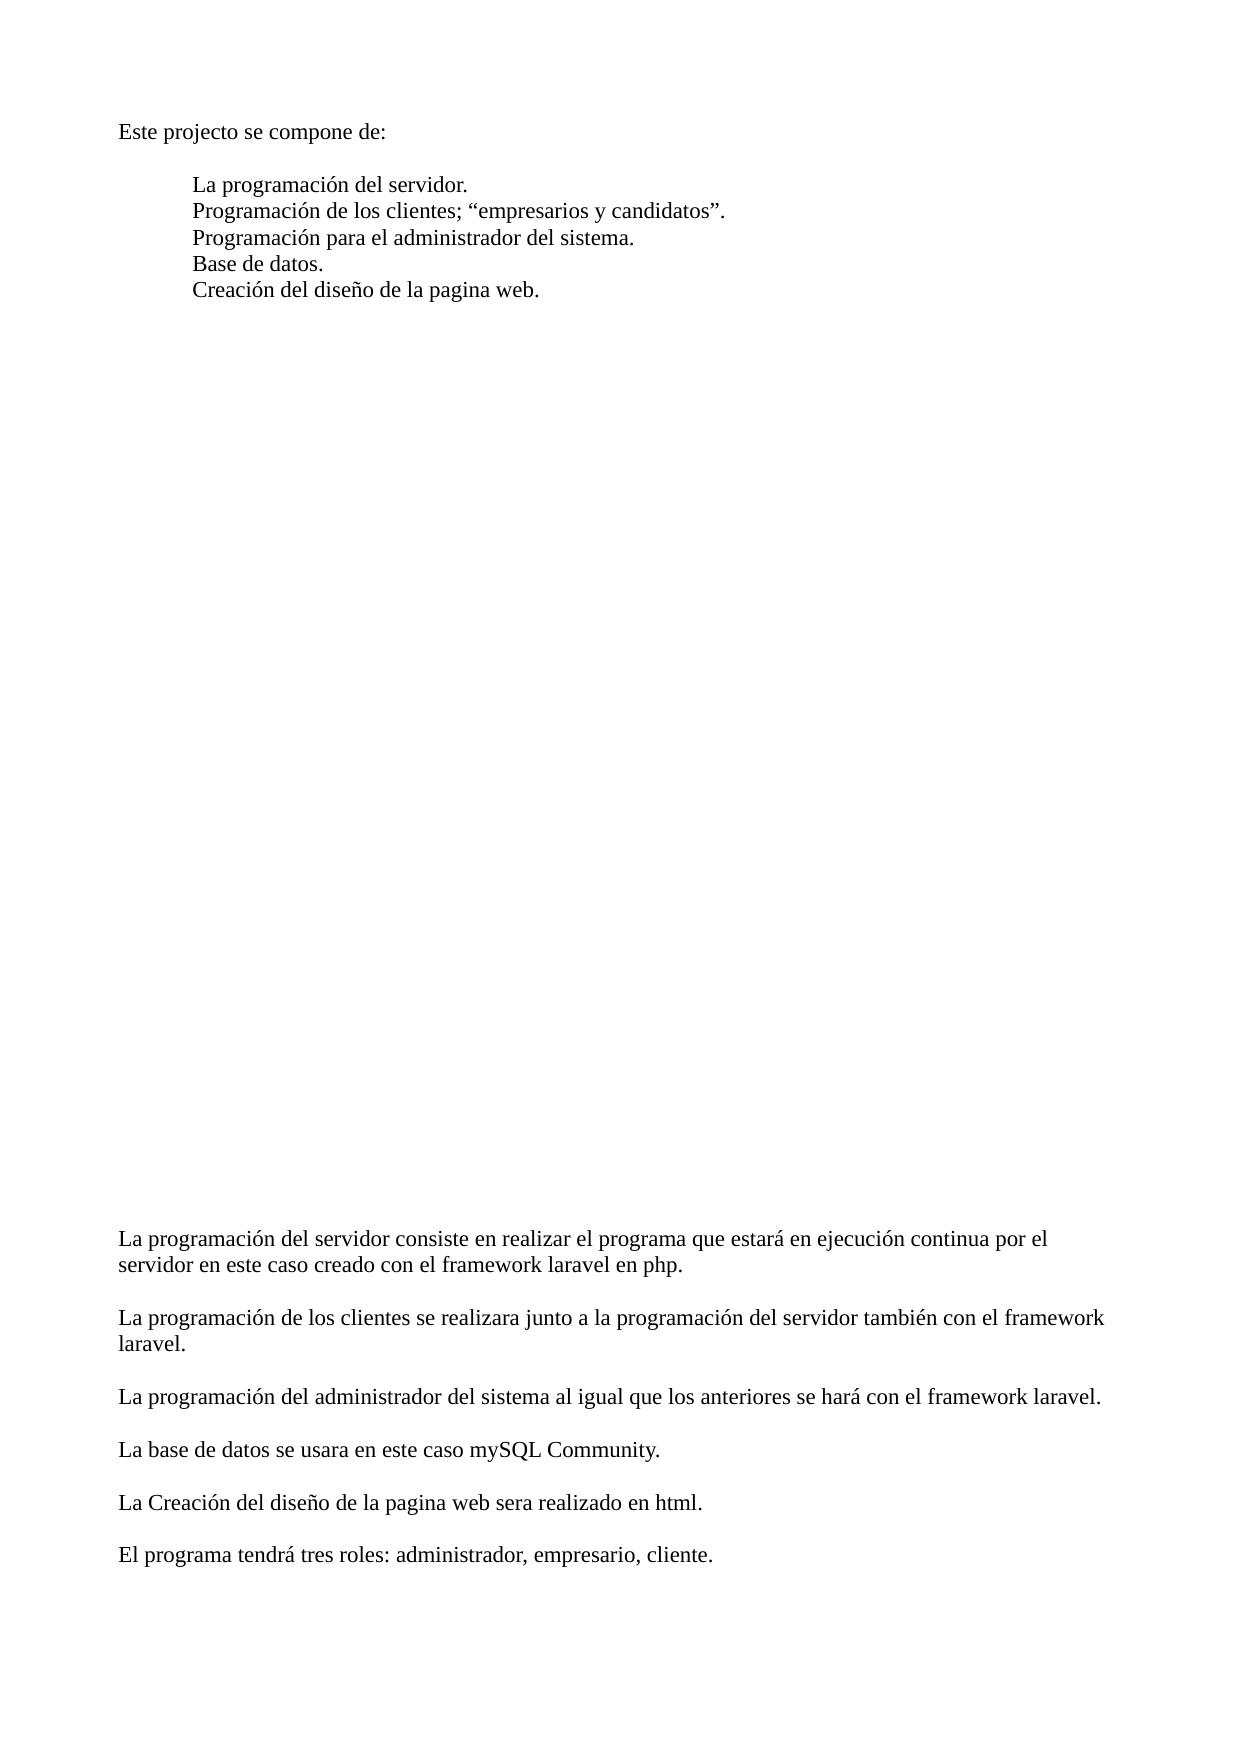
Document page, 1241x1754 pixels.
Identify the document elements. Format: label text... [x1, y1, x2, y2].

text El programa tendrá tres roles: administrador, empresario, cliente. [118, 1541, 1122, 1568]
text Creación del diseño de la pagina web. [118, 276, 1122, 303]
text Programación de los clientes; “empresarios y candidatos”. [118, 197, 1122, 223]
text Programación para el administrador del sistema. [118, 223, 1122, 250]
text La base de datos se usara en este caso mySQL Community. [118, 1436, 1122, 1462]
text La programación de los clientes se realizara junto a la programación del servidor también con el framework laravel. [118, 1304, 1122, 1357]
text La Creación del diseño de la pagina web sera realizado en html. [118, 1488, 1122, 1515]
text Base de datos. [118, 250, 1122, 276]
text La programación del servidor consiste en realizar el programa que estará en ejecución continua por el servidor en este caso creado con el framework laravel en php. [118, 1225, 1122, 1278]
text La programación del servidor. [118, 171, 1122, 197]
text La programación del administrador del sistema al igual que los anteriores se hará con el framework laravel. [118, 1383, 1122, 1409]
text Este projecto se compone de: [118, 118, 1122, 144]
